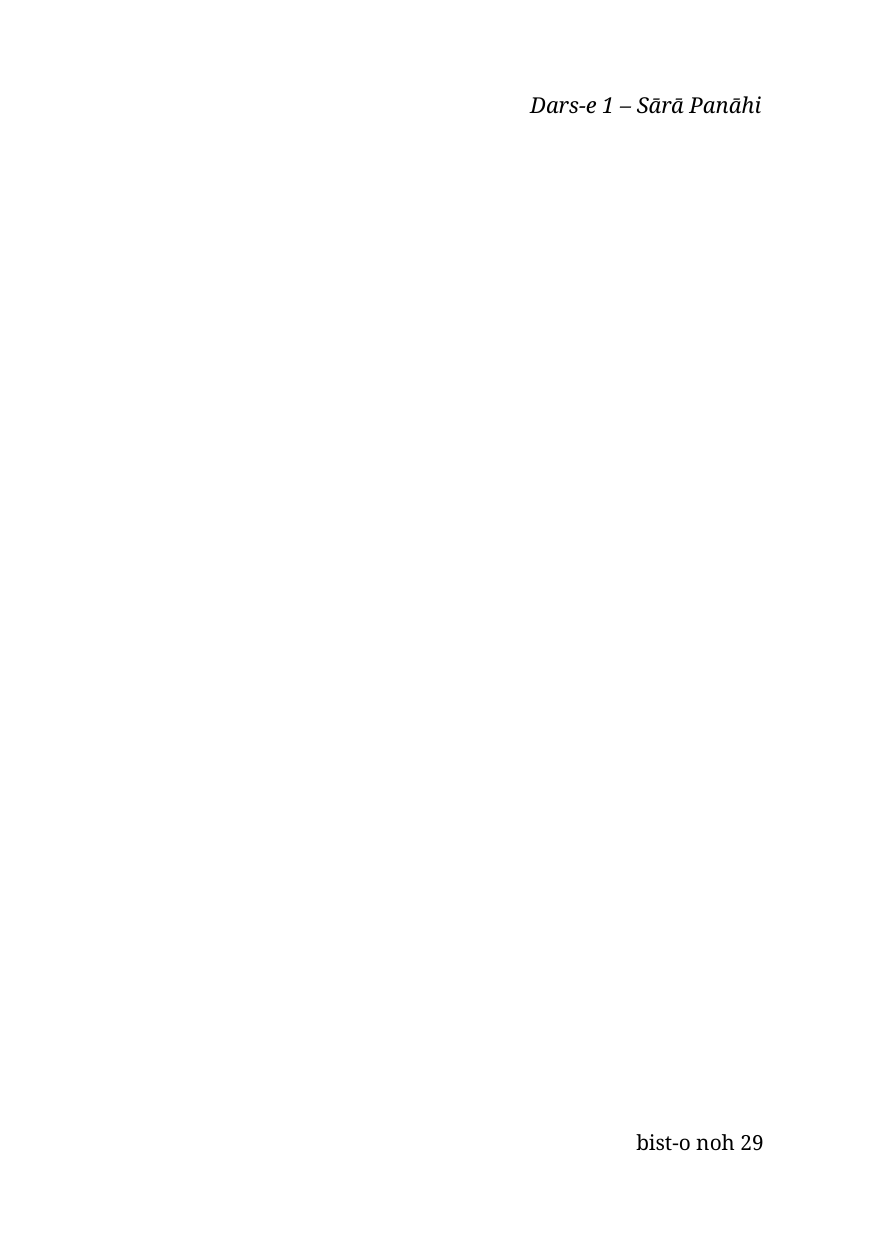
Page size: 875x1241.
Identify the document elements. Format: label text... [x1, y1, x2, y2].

text bist-o noh 29 [111, 1128, 763, 1157]
